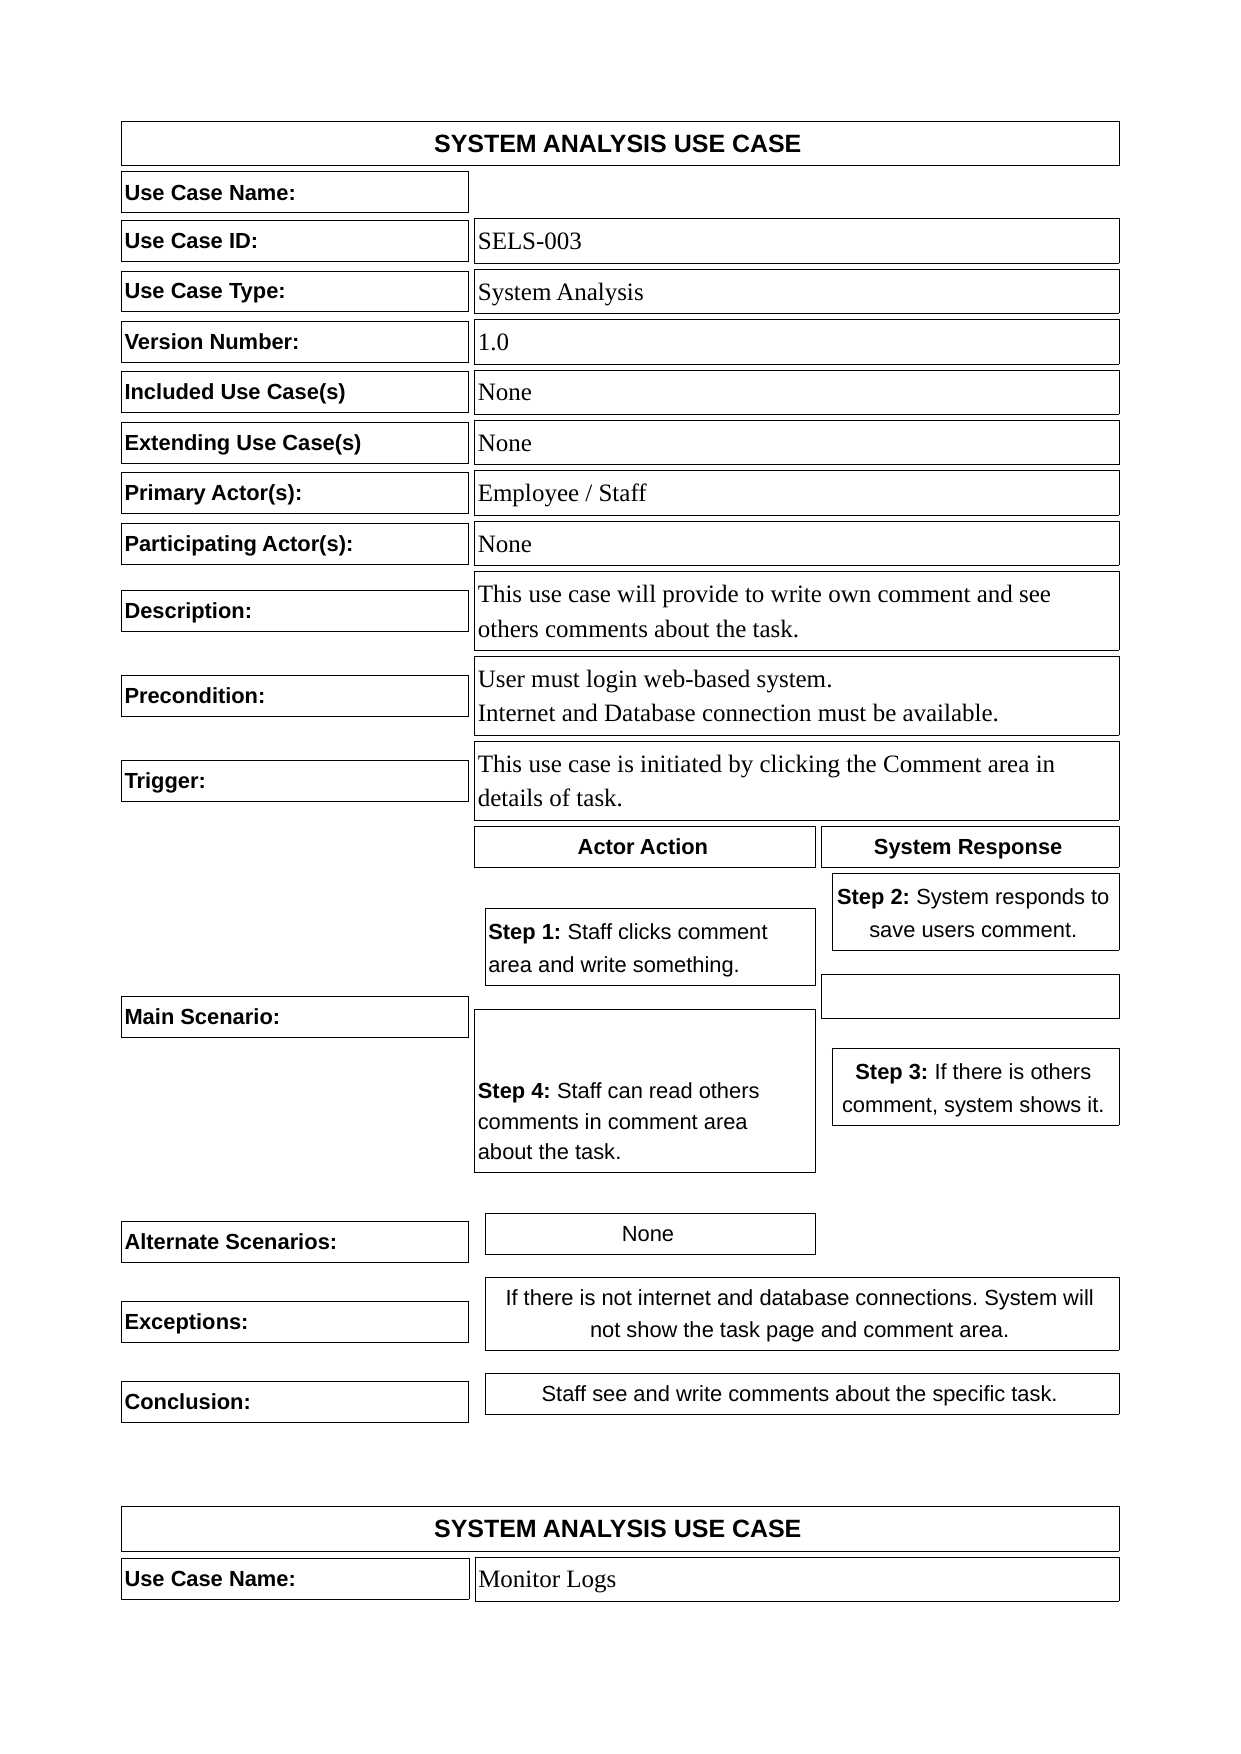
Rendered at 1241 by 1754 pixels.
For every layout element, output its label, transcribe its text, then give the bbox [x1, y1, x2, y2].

table_cell [471, 169, 1122, 215]
table_cell This use case will provide to write own comment and see others comments about the task. [471, 568, 1122, 653]
table_cell Description: [118, 568, 471, 653]
table_cell Monitor Logs [472, 1554, 1122, 1604]
table_header SYSTEM ANALYSIS USE CASE [118, 1503, 1122, 1554]
table_cell Precondition: [118, 653, 471, 738]
table_cell Use Case ID: [118, 215, 471, 266]
table_cell SELS-003 [471, 215, 1122, 266]
table_cell Employee / Staff [471, 468, 1122, 518]
table_cell Actor Action [471, 823, 818, 870]
table_cell Use Case Name: [118, 1554, 472, 1604]
table_cell Primary Actor(s): [118, 468, 471, 518]
table_cell None [471, 518, 1122, 568]
table_cell System Response [819, 823, 1122, 870]
table_header SYSTEM ANALYSIS USE CASE [118, 118, 1122, 168]
table_cell Version Number: [118, 316, 471, 367]
table_cell Alternate Scenarios: [118, 1210, 471, 1274]
table_cell This use case is initiated by clicking the Comment area in details of task. [471, 738, 1122, 823]
table_cell 1.0 [471, 316, 1122, 367]
table_cell Use Case Type: [118, 266, 471, 316]
table_cell Use Case Name: [118, 169, 471, 215]
table_cell Included Use Case(s) [118, 367, 471, 417]
table_cell Extending Use Case(s) [118, 417, 471, 467]
table_cell System Analysis [471, 266, 1122, 316]
table_cell Step 2: System responds to save users comment. Step 3: If there is others comment, system shows it. [819, 870, 1122, 1210]
table_cell None [471, 417, 1122, 467]
table_cell None [471, 367, 1122, 417]
table_cell If there is not internet and database connections. System will not show the task page and comment area. [471, 1274, 1122, 1370]
table_cell Step 1: Staff clicks comment area and write something. Step 4: Staff can read others comments in comment area about the task. [471, 870, 818, 1210]
table_cell Trigger: [118, 738, 471, 823]
table_cell None [471, 1210, 818, 1274]
table_cell Main Scenario: [118, 823, 471, 1210]
table_cell [819, 1210, 1122, 1274]
table_cell Staff see and write comments about the specific task. [471, 1370, 1122, 1433]
table_cell Exceptions: [118, 1274, 471, 1370]
table_cell Conclusion: [118, 1370, 471, 1433]
table_cell User must login web-based system. Internet and Database connection must be available. [471, 653, 1122, 738]
table_cell Participating Actor(s): [118, 518, 471, 568]
